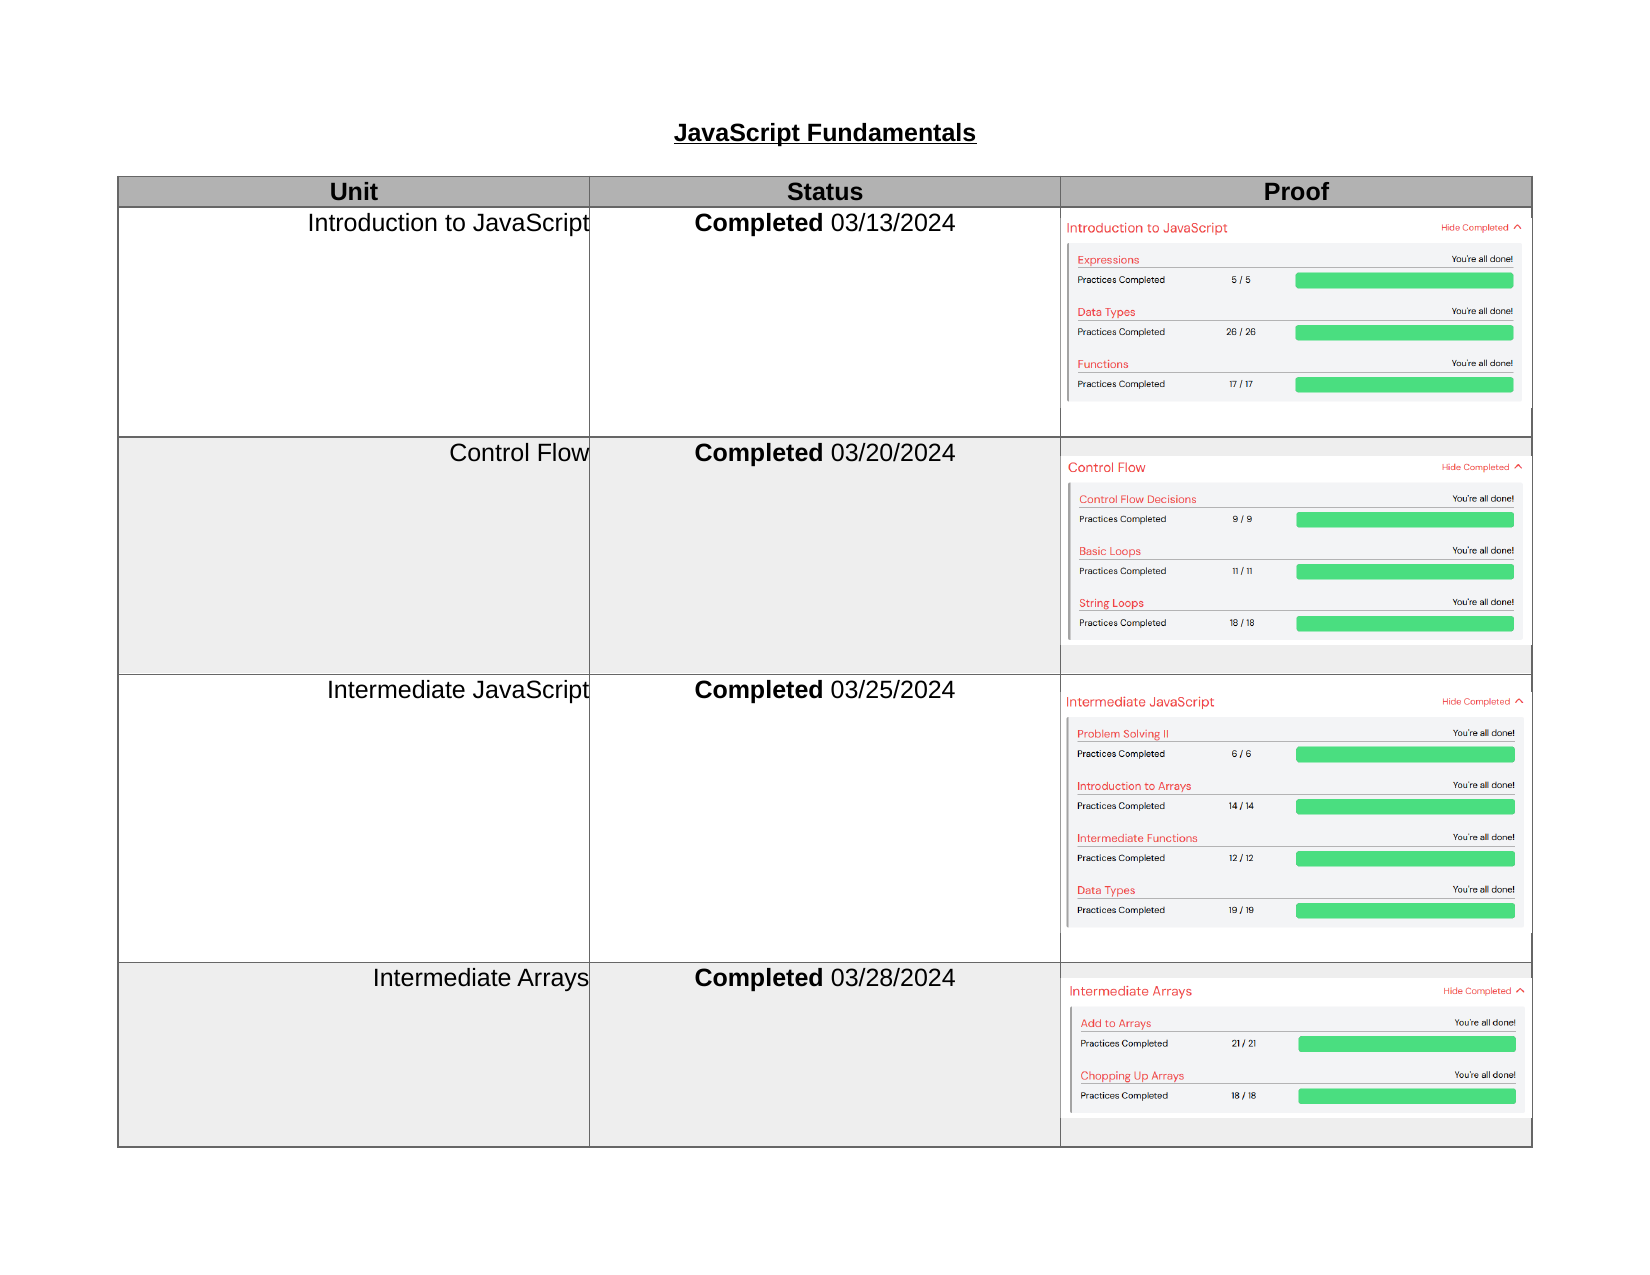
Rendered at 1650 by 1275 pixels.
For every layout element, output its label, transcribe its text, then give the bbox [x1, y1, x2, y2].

table_cell Control Flow [119, 438, 589, 673]
table_cell [1061, 963, 1531, 978]
picture [1060, 456, 1532, 645]
table_header Proof [1061, 177, 1531, 206]
table_header Status [590, 177, 1060, 206]
table_cell [1061, 438, 1531, 456]
table_cell [1061, 675, 1531, 692]
picture [1060, 978, 1532, 1118]
table_cell Intermediate JavaScript [119, 675, 589, 962]
table_cell [1061, 1118, 1531, 1146]
table_cell [1061, 645, 1531, 673]
table_cell Completed 03/28/2024 [590, 963, 1060, 1146]
table_cell Completed 03/25/2024 [590, 675, 1060, 962]
table_cell Completed 03/13/2024 [590, 208, 1060, 436]
table_header Unit [119, 177, 589, 206]
picture [1060, 218, 1532, 408]
text JavaScript Fundamentals [118, 118, 1532, 147]
table_cell Completed 03/20/2024 [590, 438, 1060, 673]
table_cell Introduction to JavaScript [119, 208, 589, 436]
picture [1060, 692, 1532, 933]
table_cell [1061, 208, 1531, 218]
table_cell Intermediate Arrays [119, 963, 589, 1146]
table_cell [1061, 408, 1531, 436]
table_cell [1061, 933, 1531, 962]
